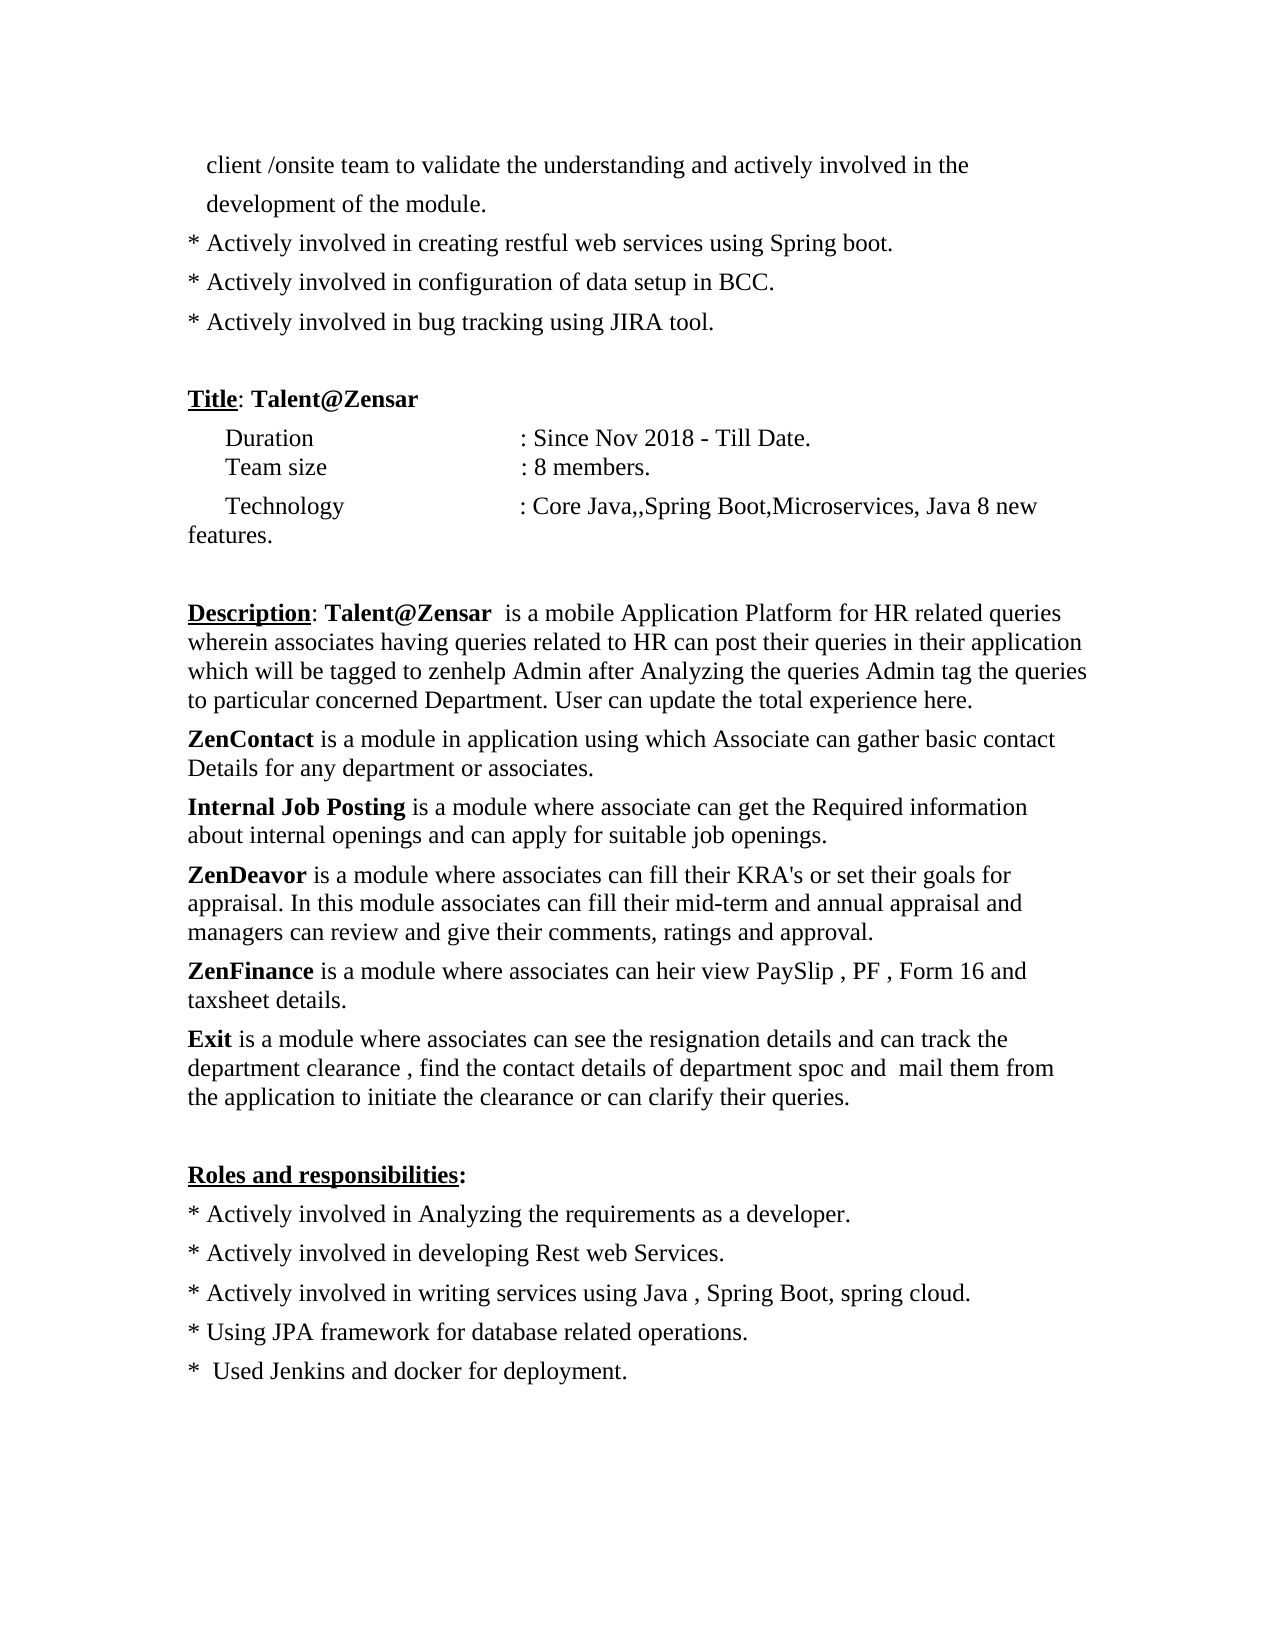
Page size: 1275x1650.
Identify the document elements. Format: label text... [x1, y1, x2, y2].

text * Actively involved in writing services using Java , Spring Boot, spring cloud. [187, 1278, 1087, 1306]
text Roles and responsibilities: [187, 1160, 1087, 1189]
text client /onsite team to validate the understanding and actively involved in the [187, 150, 1087, 179]
text Technology : Core Java,,Spring Boot,Microservices, Java 8 new features. [187, 491, 1087, 549]
text Title: Talent@Zensar [187, 384, 1087, 413]
text * Actively involved in developing Rest web Services. [187, 1238, 1087, 1267]
text development of the module. [187, 189, 1087, 218]
text * Using JPA framework for database related operations. [187, 1317, 1087, 1346]
text Internal Job Posting is a module where associate can get the Required information about internal openings and can apply for suitable job openings. [187, 792, 1087, 849]
text ZenDeavor is a module where associates can fill their KRA's or set their goals for appraisal. In this module associates can fill their mid-term and annual appraisal and managers can review and give their comments, ratings and approval. [187, 860, 1087, 946]
text * Actively involved in Analyzing the requirements as a developer. [187, 1199, 1087, 1228]
text * Actively involved in configuration of data setup in BCC. [187, 267, 1087, 296]
text ZenFinance is a module where associates can heir view PaySlip , PF , Form 16 and taxsheet details. [187, 956, 1087, 1014]
text Team size : 8 members. [225, 452, 1087, 481]
text * Actively involved in creating restful web services using Spring boot. [187, 228, 1087, 257]
text ZenContact is a module in application using which Associate can gather basic contact Details for any department or associates. [187, 724, 1087, 781]
text Exit is a module where associates can see the resignation details and can track the department clearance , find the contact details of department spoc and mail them from the application to initiate the clearance or can clarify their queries. [187, 1024, 1087, 1111]
text Description: Talent@Zensar is a mobile Application Platform for HR related queries wherein associates having queries related to HR can post their queries in their application which will be tagged to zenhelp Admin after Analyzing the queries Admin tag the queries to particular concerned Department. User can update the total experience here. [187, 598, 1087, 713]
text Duration : Since Nov 2018 - Till Date. [225, 423, 1087, 452]
text * Actively involved in bug tracking using JIRA tool. [187, 307, 1087, 335]
text * Used Jenkins and docker for deployment. [187, 1356, 1087, 1385]
